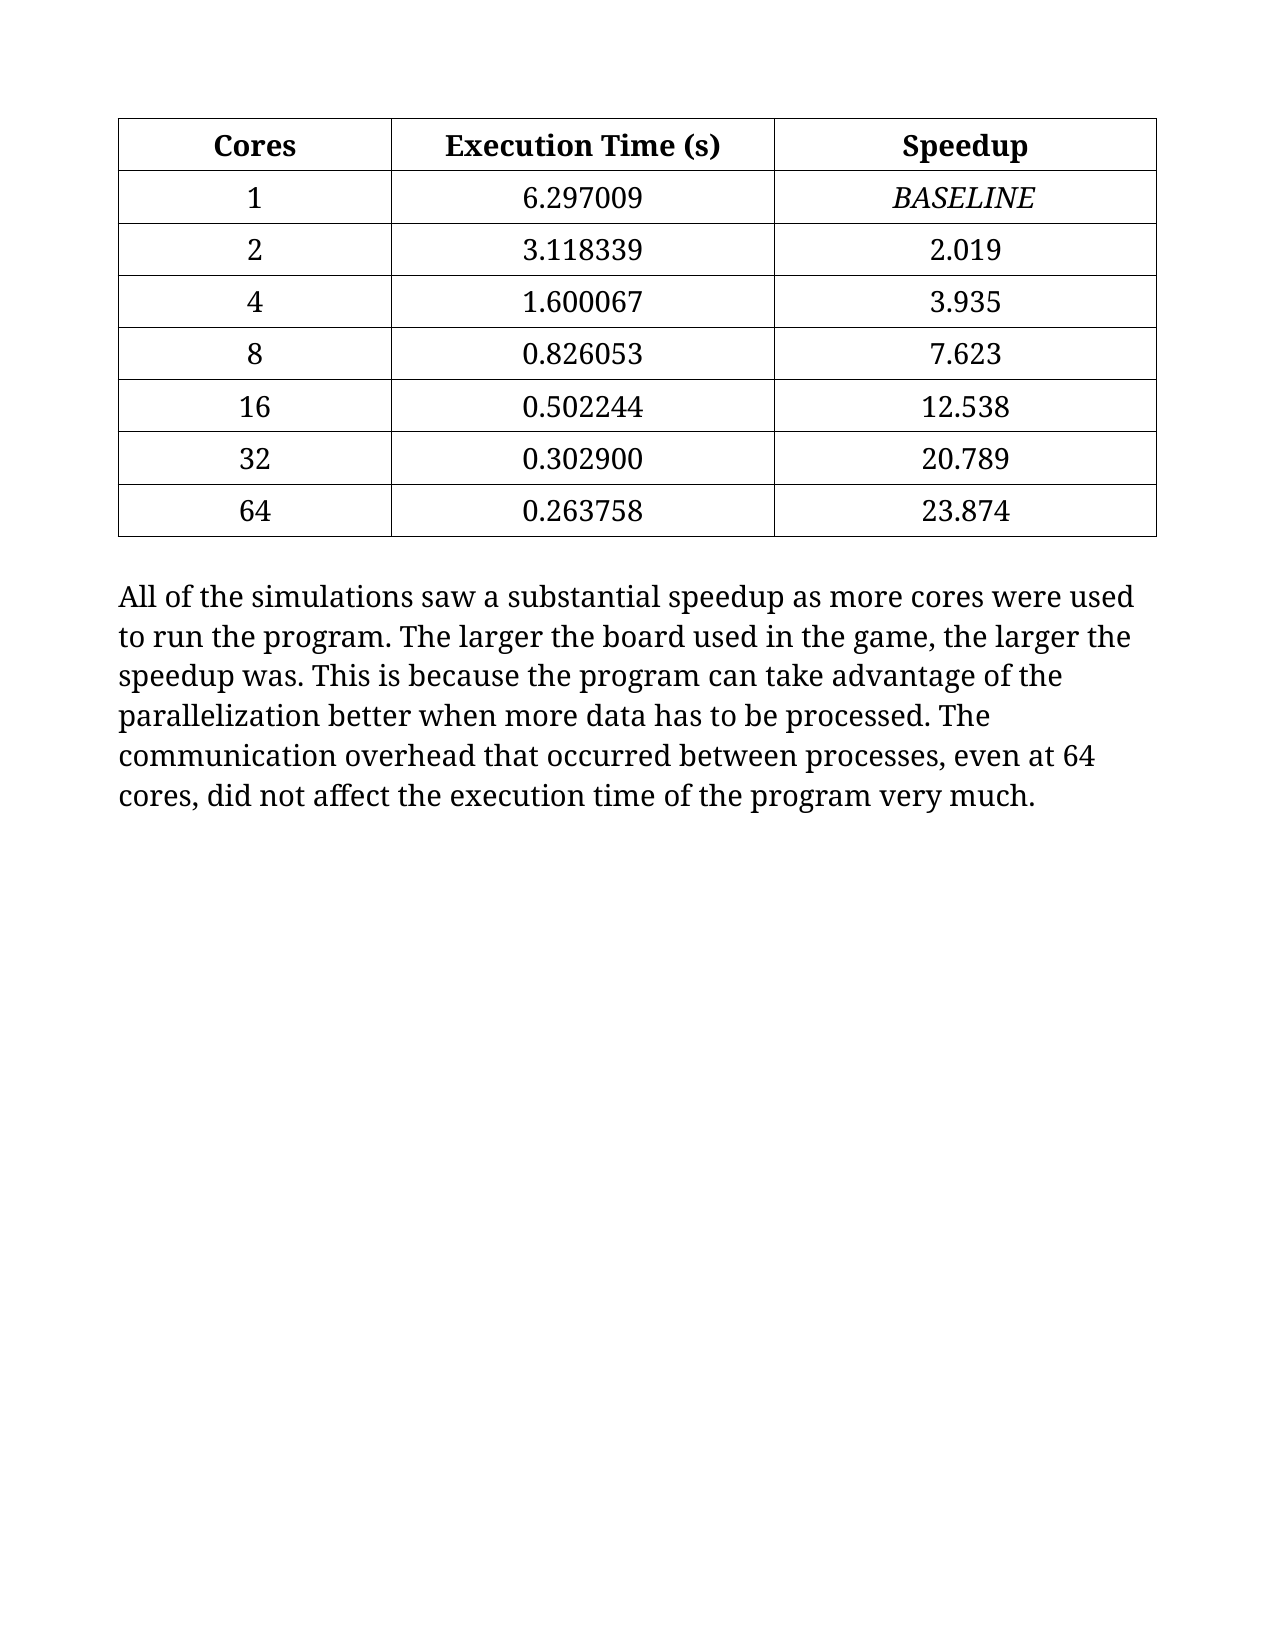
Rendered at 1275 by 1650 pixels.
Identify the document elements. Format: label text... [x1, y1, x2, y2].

table_cell 7.623 [775, 328, 1156, 379]
table_cell 4 [119, 276, 391, 327]
table_cell 64 [119, 485, 391, 536]
table_cell 2.019 [775, 224, 1156, 275]
table_cell 0.826053 [392, 328, 774, 379]
table_cell 20.789 [775, 432, 1156, 483]
table_header Execution Time (s) [392, 119, 774, 170]
table_cell 16 [119, 380, 391, 431]
table_cell 3.118339 [392, 224, 774, 275]
table_cell 2 [119, 224, 391, 275]
table_cell 0.302900 [392, 432, 774, 483]
table_header Speedup [775, 119, 1156, 170]
text All of the simulations saw a substantial speedup as more cores were used to run the program. The larger the board used in the game, the larger the speedup was. This is because the program can take advantage of the parallelization better when more data has to be processed. The communication overhead that occurred between processes, even at 64 cores, did not affect the execution time of the program very much. [118, 576, 1157, 814]
table_cell 0.502244 [392, 380, 774, 431]
table_cell 0.263758 [392, 485, 774, 536]
table_cell 32 [119, 432, 391, 483]
table_cell 1 [119, 171, 391, 222]
table_header Cores [119, 119, 391, 170]
table_cell BASELINE [775, 171, 1156, 222]
table_cell 8 [119, 328, 391, 379]
table_cell 1.600067 [392, 276, 774, 327]
table_cell 23.874 [775, 485, 1156, 536]
table_cell 3.935 [775, 276, 1156, 327]
table_cell 12.538 [775, 380, 1156, 431]
table_cell 6.297009 [392, 171, 774, 222]
